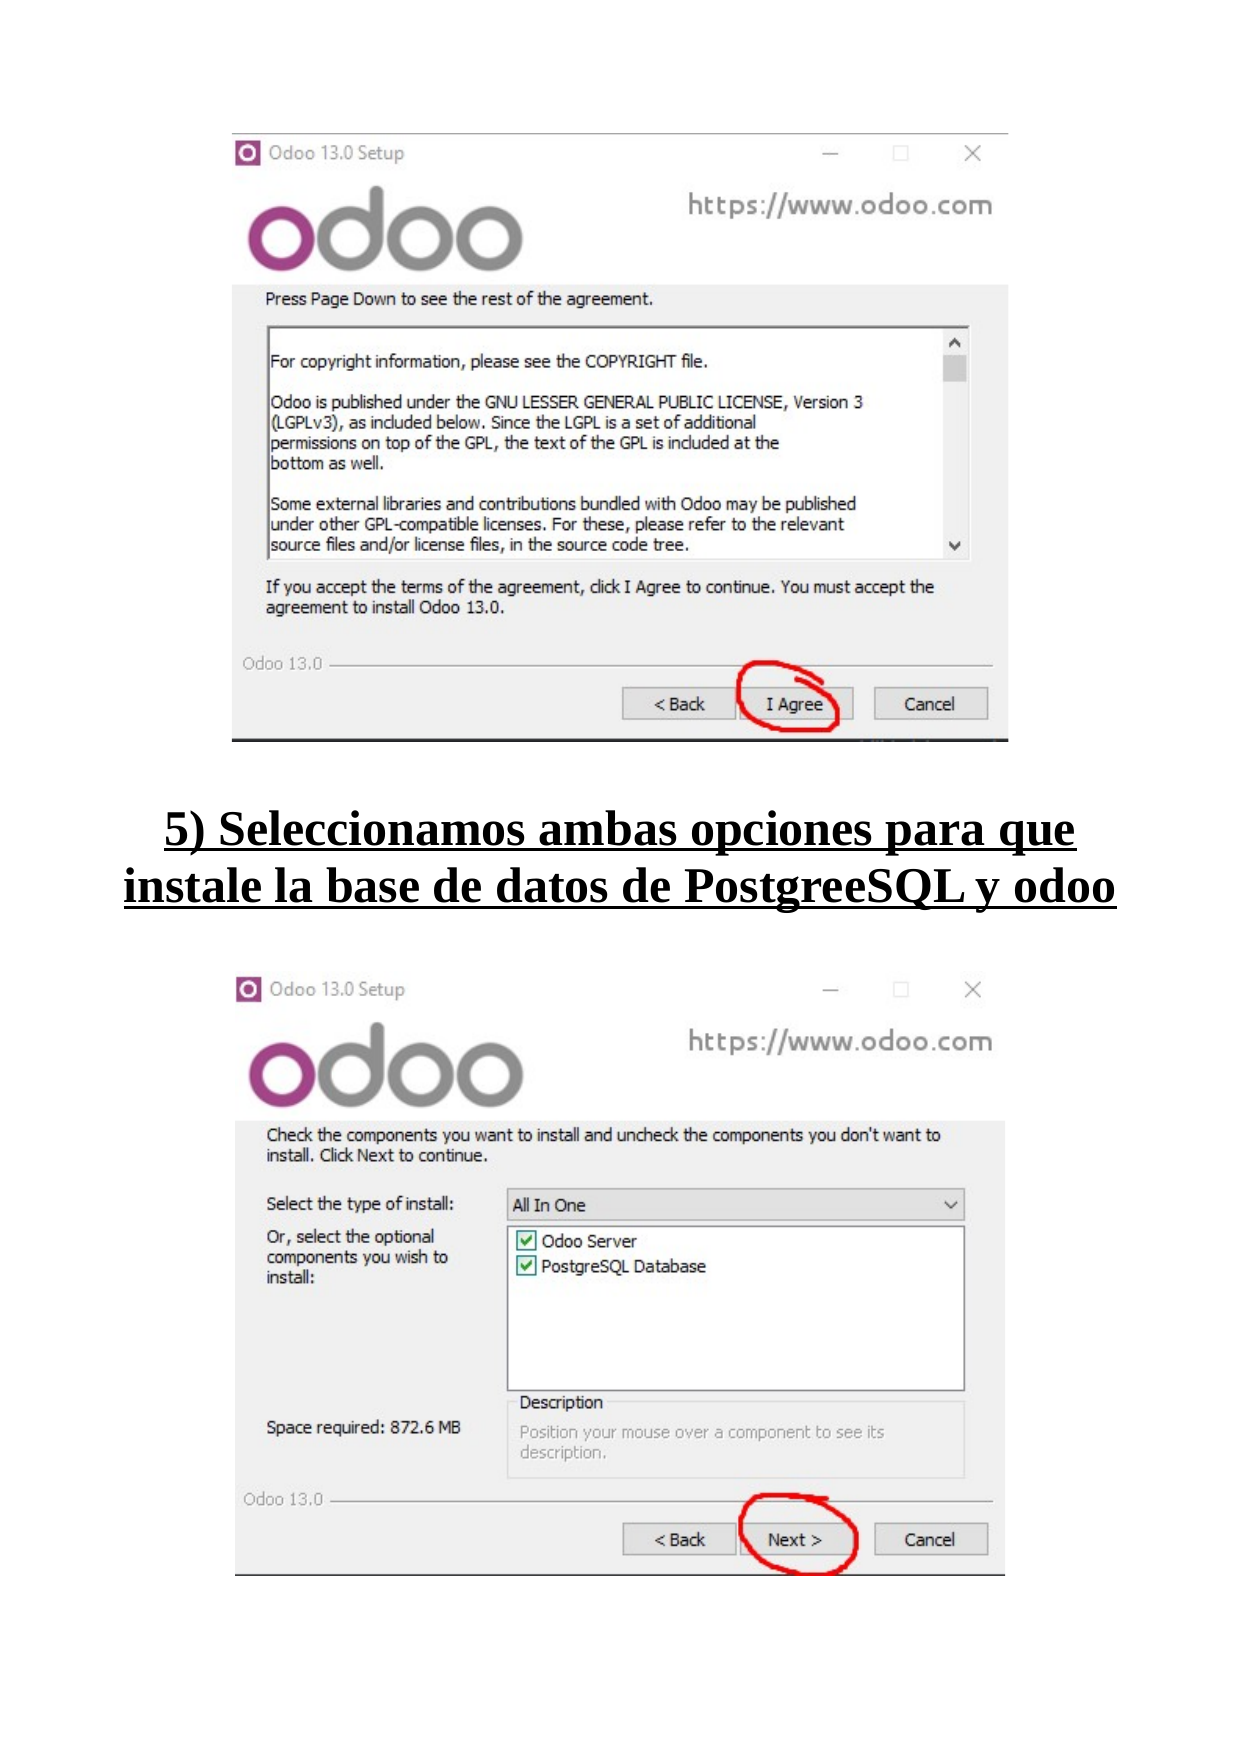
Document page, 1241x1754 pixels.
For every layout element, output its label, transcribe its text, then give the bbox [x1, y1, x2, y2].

picture [235, 971, 1006, 1576]
picture [231, 133, 1009, 742]
text 5) Seleccionamos ambas opciones para que instale la base de datos de PostgreeSQL y odoo [118, 799, 1122, 914]
